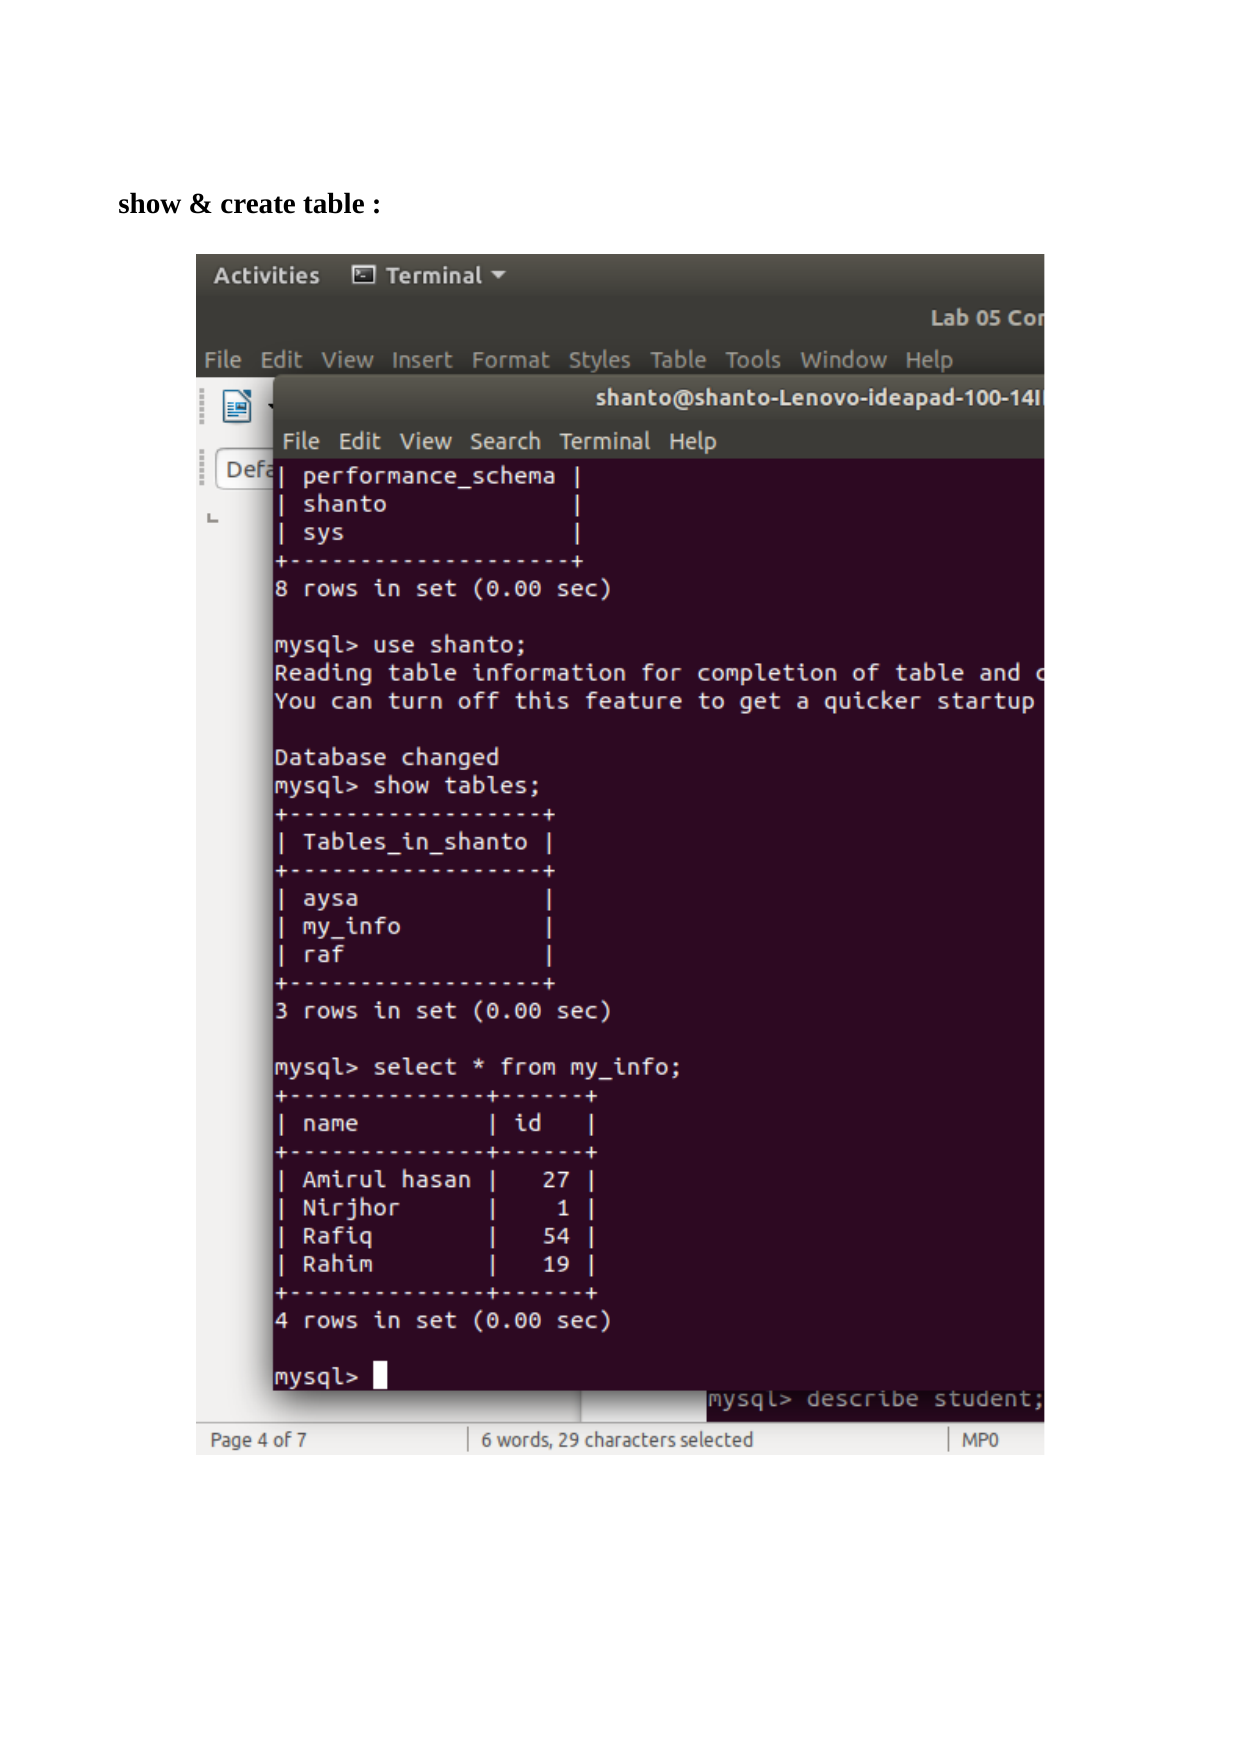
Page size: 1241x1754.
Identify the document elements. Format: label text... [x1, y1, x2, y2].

picture [196, 254, 1045, 1455]
text show & create table : [118, 186, 1063, 220]
